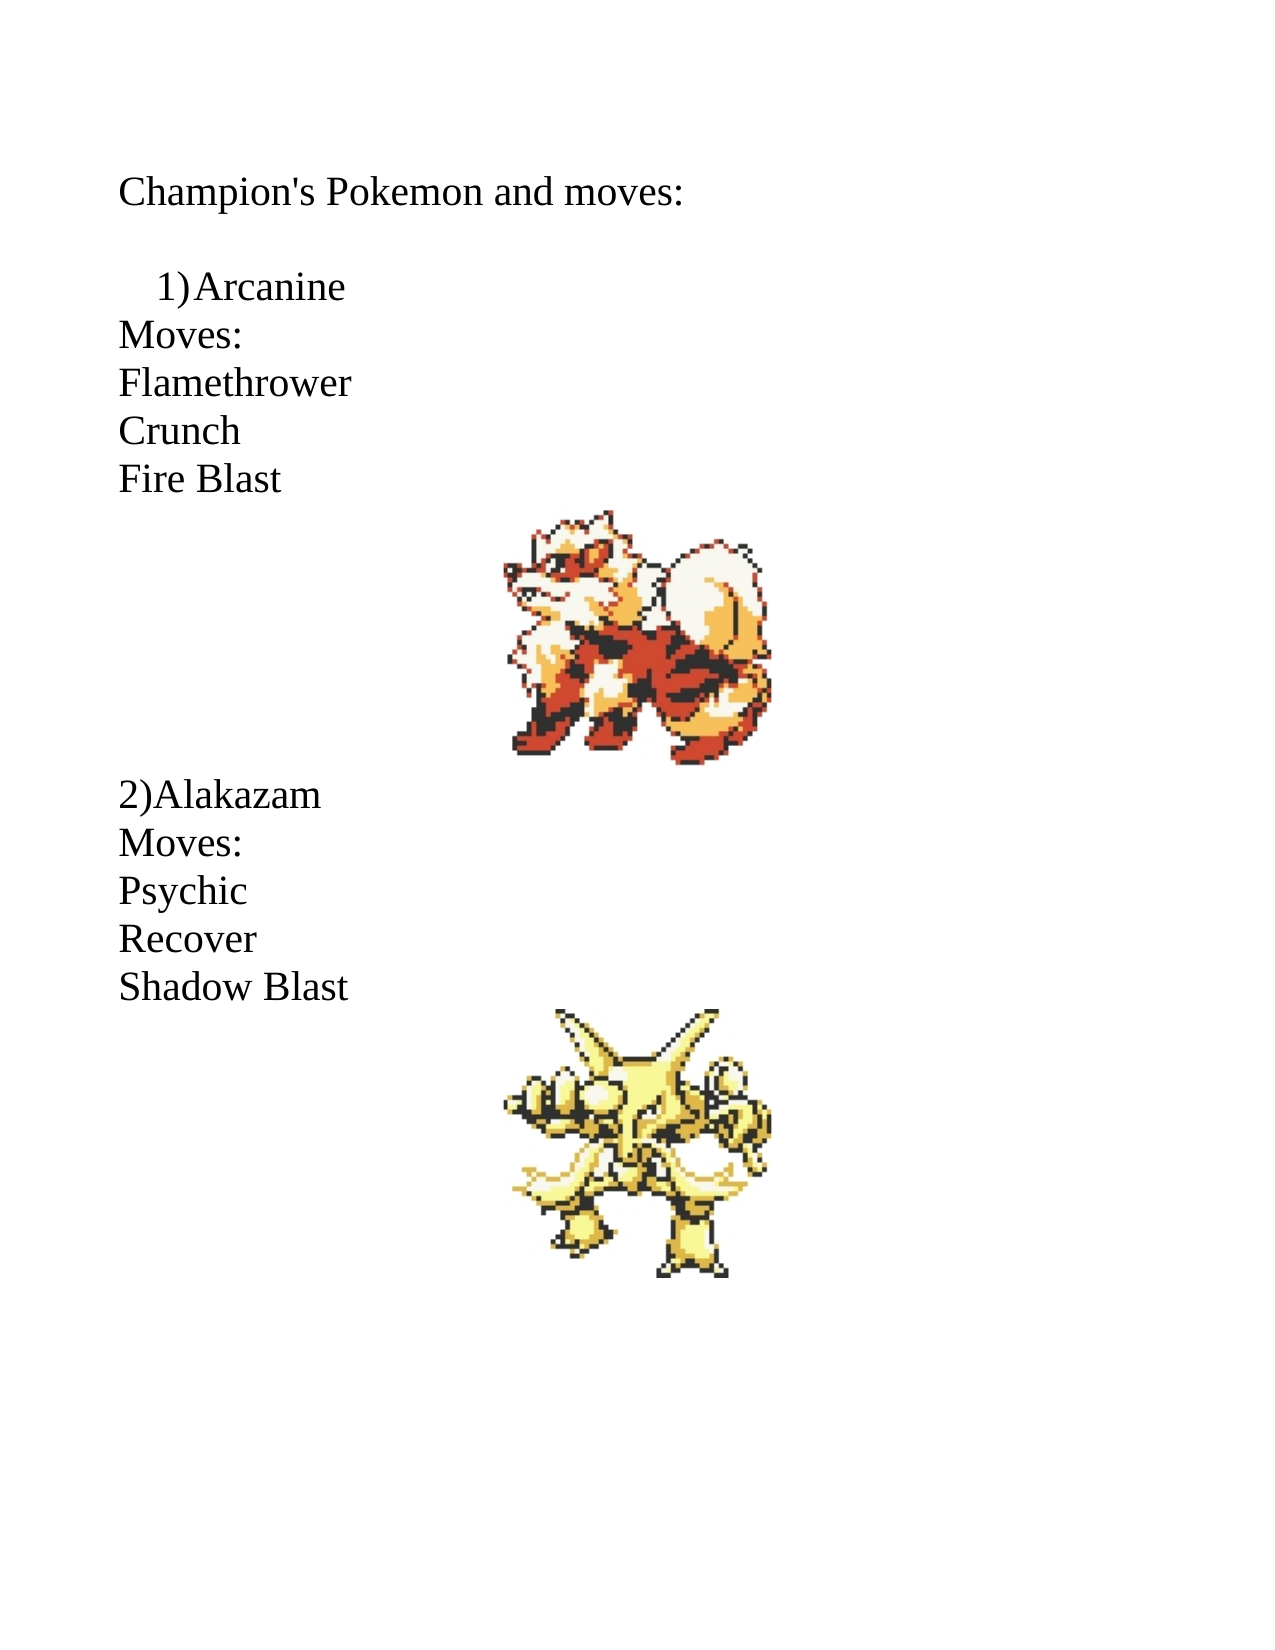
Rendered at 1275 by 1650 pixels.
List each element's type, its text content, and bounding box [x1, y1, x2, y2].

text Moves: [118, 817, 1157, 865]
text Crunch [118, 406, 1157, 453]
text Shadow Blast [118, 961, 1157, 1009]
picture [503, 1009, 772, 1278]
picture [503, 501, 772, 770]
text Champion's Pokemon and moves: [118, 166, 1157, 214]
text Fire Blast [118, 453, 1157, 501]
text Recover [118, 913, 1157, 961]
text Flamethrower [118, 358, 1157, 406]
text Psychic [118, 865, 1157, 913]
text Moves: [118, 310, 1157, 358]
text 2)Alakazam [118, 501, 1157, 817]
list Arcanine [156, 262, 1157, 310]
